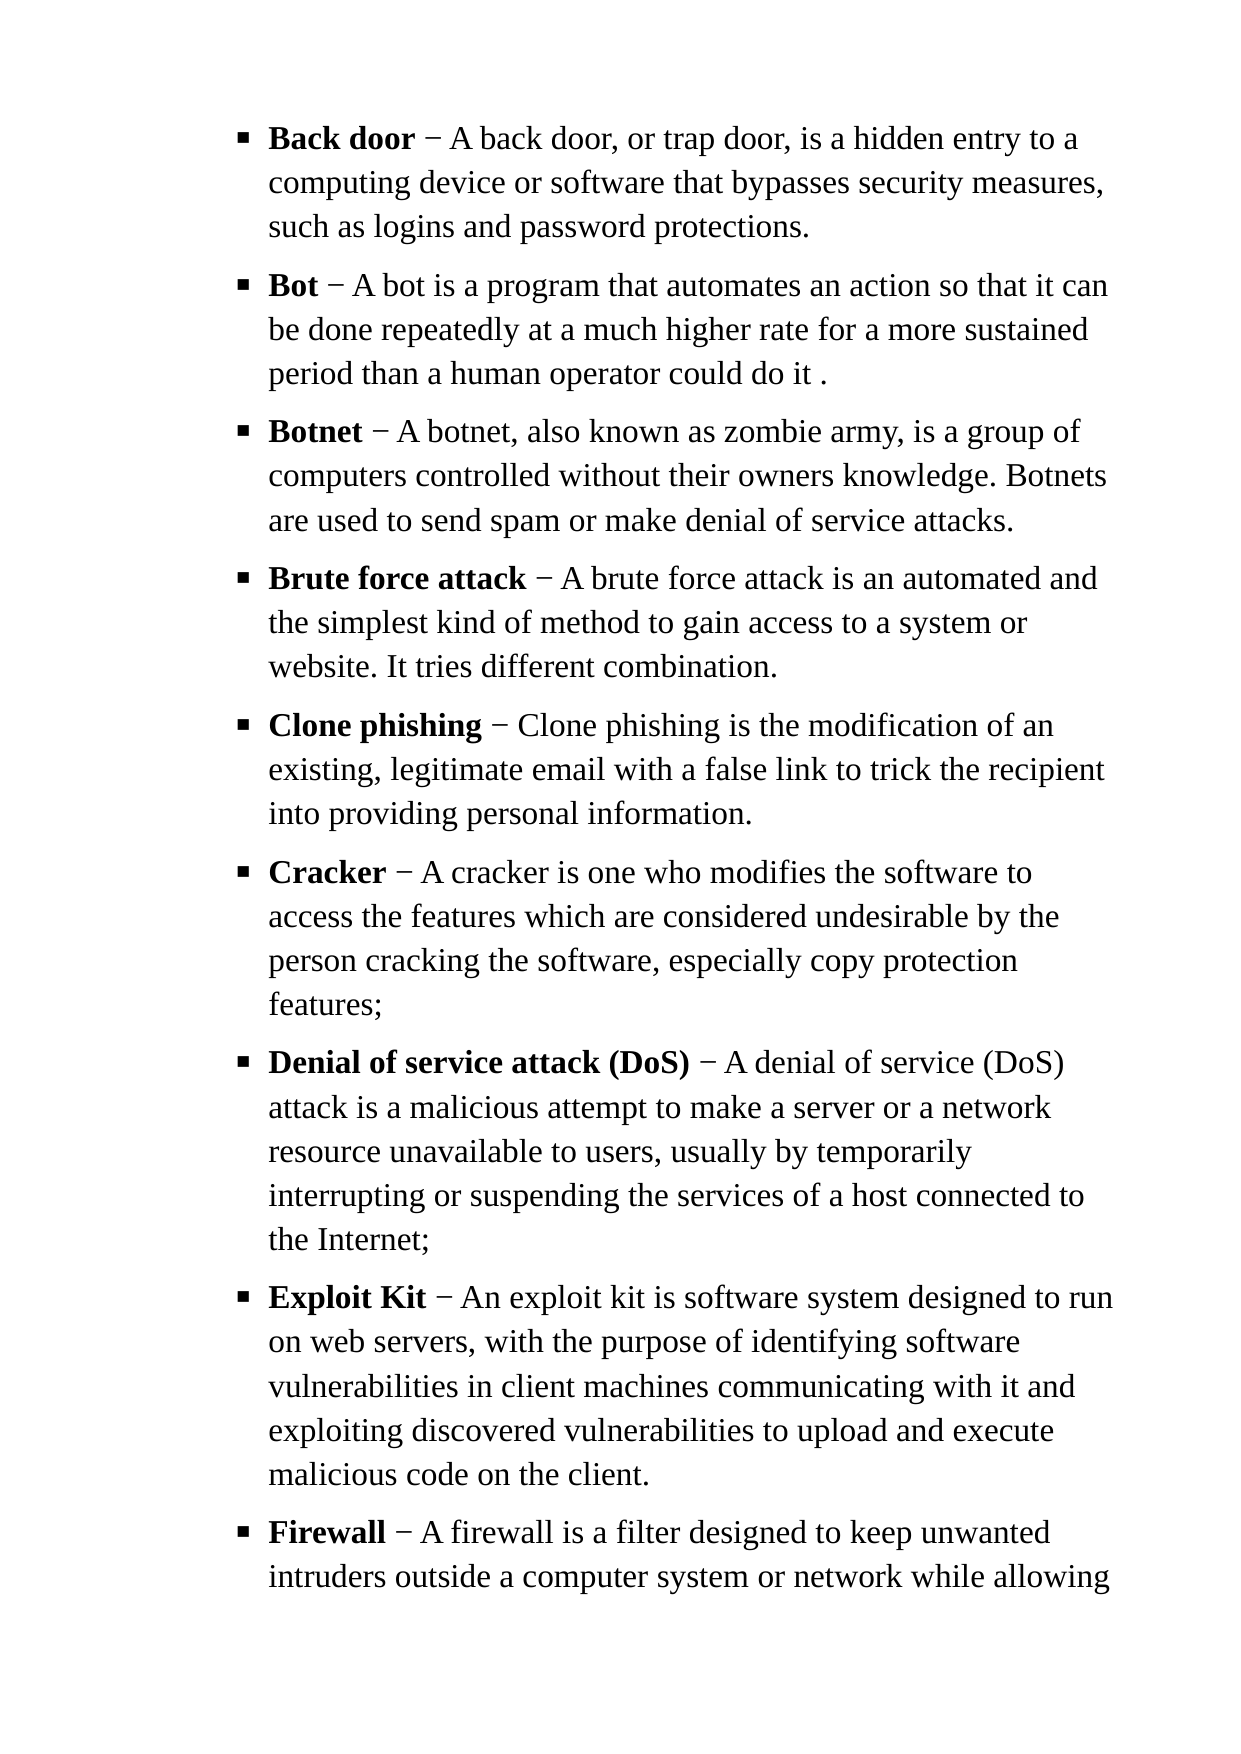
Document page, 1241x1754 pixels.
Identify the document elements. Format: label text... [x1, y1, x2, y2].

list Cracker − A cracker is one who modifies the software to access the features which are considered undesirable by the person cracking the software, especially copy protection features; [231, 852, 1122, 1022]
list Botnet − A botnet, also known as zombie army, is a group of computers controlled without their owners knowledge. Botnets are used to send spam or make denial of service attacks. [231, 412, 1122, 538]
list Denial of service attack (DoS) − A denial of service (DoS) attack is a malicious attempt to make a server or a network resource unavailable to users, usually by temporarily interrupting or suspending the services of a host connected to the Internet; [231, 1043, 1122, 1257]
list Firewall − A firewall is a filter designed to keep unwanted intruders outside a computer system or network while allowing [231, 1513, 1122, 1595]
list Brute force attack − A brute force attack is an automated and the simplest kind of method to gain access to a system or website. It tries different combination. [231, 558, 1122, 685]
list Bot − A bot is a program that automates an action so that it can be done repeatedly at a much higher rate for a more sustained period than a human operator could do it . [231, 265, 1122, 391]
list Clone phishing − Clone phishing is the modification of an existing, legitimate email with a false link to trick the recipient into providing personal information. [231, 705, 1122, 832]
list Exploit Kit − An exploit kit is software system designed to run on web servers, with the purpose of identifying software vulnerabilities in client machines communicating with it and exploiting discovered vulnerabilities to upload and execute malicious code on the client. [231, 1278, 1122, 1492]
list Back door − A back door, or trap door, is a hidden entry to a computing device or software that bypasses security measures, such as logins and password protections. [231, 118, 1122, 244]
